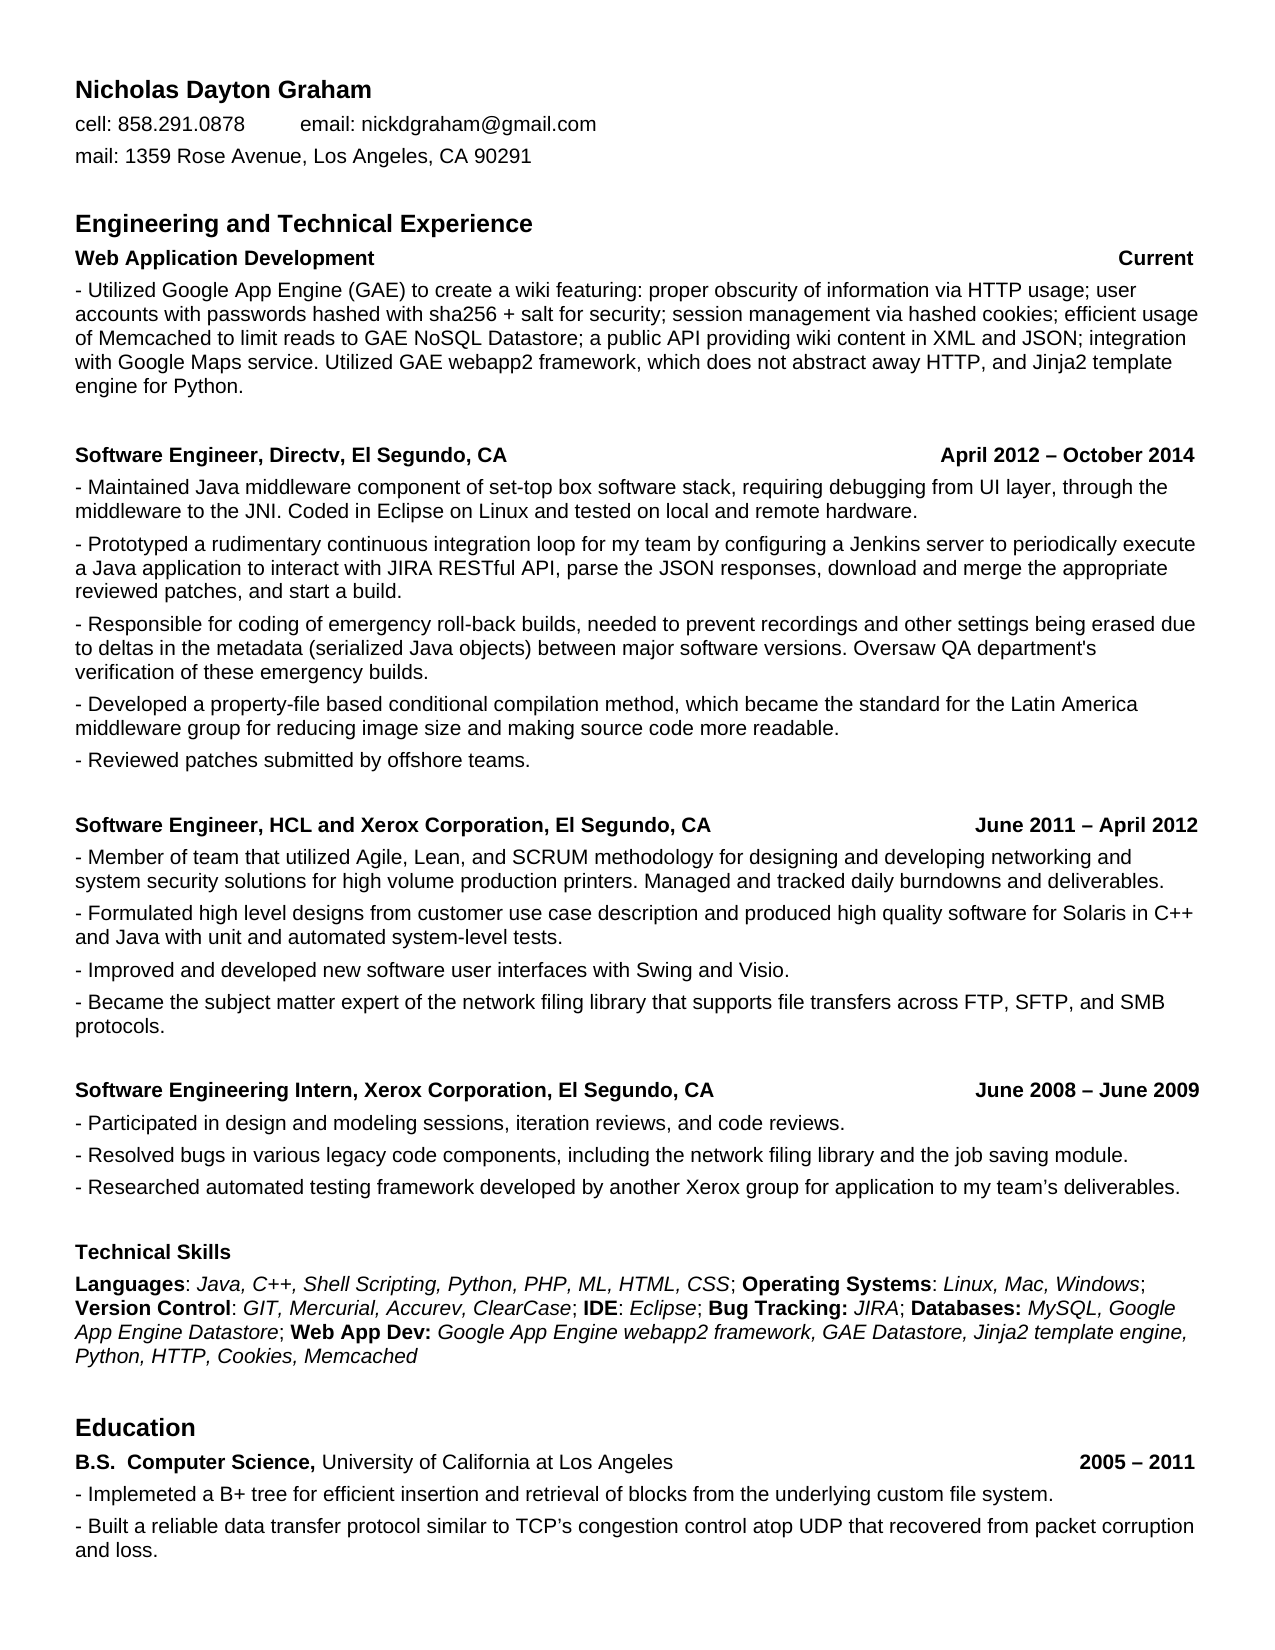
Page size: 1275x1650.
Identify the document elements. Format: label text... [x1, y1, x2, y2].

text cell: 858.291.0878 email: nickdgraham@gmail.com [75, 112, 1200, 136]
text Software Engineering Intern, Xerox Corporation, El Segundo, CA June 2008 – June 2009 [75, 1078, 1200, 1102]
text - Built a reliable data transfer protocol similar to TCP’s congestion control atop UDP that recovered from packet corruption and loss. [75, 1514, 1200, 1562]
text - Reviewed patches submitted by offshore teams. [75, 748, 1200, 772]
text - Utilized Google App Engine (GAE) to create a wiki featuring: proper obscurity of information via HTTP usage; user accounts with passwords hashed with sha256 + salt for security; session management via hashed cookies; efficient usage of Memcached to limit reads to GAE NoSQL Datastore; a public API providing wiki content in XML and JSON; integration with Google Maps service. Utilized GAE webapp2 framework, which does not abstract away HTTP, and Jinja2 template engine for Python. [75, 278, 1200, 398]
text - Improved and developed new software user interfaces with Swing and Visio. [75, 957, 1200, 981]
text B.S. Computer Science, University of California at Los Angeles 2005 – 2011 [75, 1449, 1200, 1473]
text - Prototyped a rudimentary continuous integration loop for my team by configuring a Jenkins server to periodically execute a Java application to interact with JIRA RESTful API, parse the JSON responses, download and merge the appropriate reviewed patches, and start a build. [75, 531, 1200, 603]
text - Implemeted a B+ tree for efficient insertion and retrieval of blocks from the underlying custom file system. [75, 1482, 1200, 1506]
text - Responsible for coding of emergency roll-back builds, needed to prevent recordings and other settings being erased due to deltas in the metadata (serialized Java objects) between major software versions. Oversaw QA department's verification of these emergency builds. [75, 612, 1200, 683]
text Web Application Development Current [75, 246, 1200, 270]
text Technical Skills [75, 1240, 1200, 1264]
text Education [75, 1412, 1200, 1441]
text Languages: Java, C++, Shell Scripting, Python, PHP, ML, HTML, CSS; Operating Systems: Linux, Mac, Windows; Version Control: GIT, Mercurial, Accurev, ClearCase; IDE: Eclipse; Bug Tracking: JIRA; Databases: MySQL, Google App Engine Datastore; Web App Dev: Google App Engine webapp2 framework, GAE Datastore, Jinja2 template engine, Python, HTTP, Cookies, Memcached [75, 1272, 1200, 1368]
text - Member of team that utilized Agile, Lean, and SCRUM methodology for designing and developing networking and system security solutions for high volume production printers. Managed and tracked daily burndowns and deliverables. [75, 845, 1200, 893]
text Engineering and Technical Experience [75, 209, 1200, 238]
text - Resolved bugs in various legacy code components, including the network filing library and the job saving module. [75, 1143, 1200, 1167]
text - Researched automated testing framework developed by another Xerox group for application to my team’s deliverables. [75, 1175, 1200, 1199]
text Software Engineer, HCL and Xerox Corporation, El Segundo, CA June 2011 – April 2012 [75, 813, 1200, 837]
text mail: 1359 Rose Avenue, Los Angeles, CA 90291 [75, 144, 1200, 168]
text Software Engineer, Directv, El Segundo, CA April 2012 – October 2014 [75, 443, 1200, 467]
text - Developed a property-file based conditional compilation method, which became the standard for the Latin America middleware group for reducing image size and making source code more readable. [75, 692, 1200, 740]
text - Maintained Java middleware component of set-top box software stack, requiring debugging from UI layer, through the middleware to the JNI. Coded in Eclipse on Linux and tested on local and remote hardware. [75, 475, 1200, 523]
text - Participated in design and modeling sessions, iteration reviews, and code reviews. [75, 1111, 1200, 1134]
text - Formulated high level designs from customer use case description and produced high quality software for Solaris in C++ and Java with unit and automated system-level tests. [75, 901, 1200, 949]
text Nicholas Dayton Graham [75, 75, 1200, 104]
text - Became the subject matter expert of the network filing library that supports file transfers across FTP, SFTP, and SMB protocols. [75, 990, 1200, 1038]
